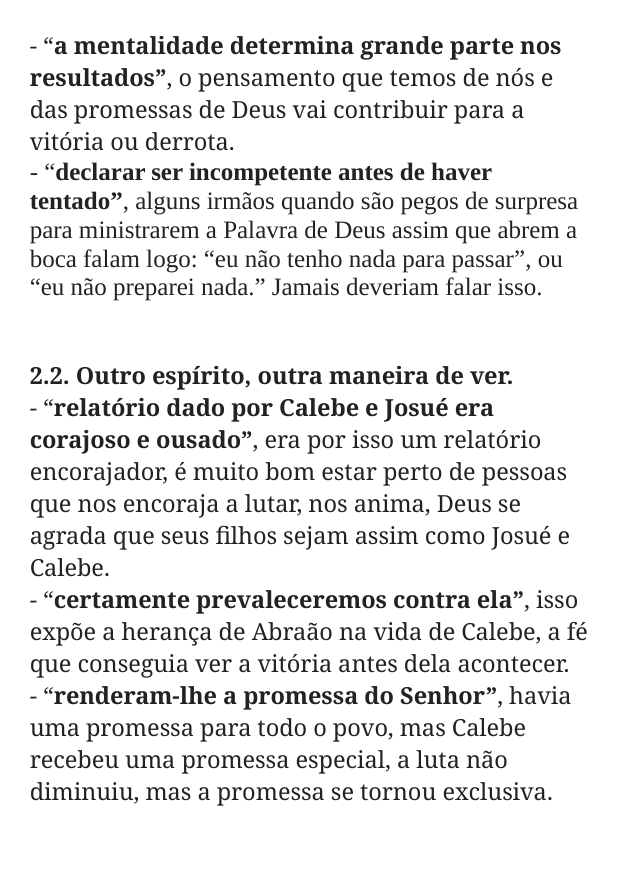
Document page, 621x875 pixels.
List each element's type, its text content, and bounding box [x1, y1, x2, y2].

text 2.2. Outro espírito, outra maneira de ver. [29, 359, 591, 391]
text - “relatório dado por Calebe e Josué era corajoso e ousado”, era por isso um relatório encorajador, é muito bom estar perto de pessoas que nos encoraja a lutar, nos anima, Deus se agrada que seus filhos sejam assim como Josué e Calebe. [29, 391, 591, 583]
text - “certamente prevaleceremos contra ela”, isso expõe a herança de Abraão na vida de Calebe, a fé que conseguia ver a vitória antes dela acontecer. [29, 583, 591, 679]
text - “renderam-lhe a promessa do Senhor”, havia uma promessa para todo o povo, mas Calebe recebeu uma promessa especial, a luta não diminuiu, mas a promessa se tornou exclusiva. [29, 679, 591, 807]
text - “a mentalidade determina grande parte nos resultados”, o pensamento que temos de nós e das promessas de Deus vai contribuir para a vitória ou derrota. [29, 29, 591, 157]
text - “declarar ser incompetente antes de haver tentado”, alguns irmãos quando são pegos de surpresa para ministrarem a Palavra de Deus assim que abrem a boca falam logo: “eu não tenho nada para passar”, ou “eu não preparei nada.” Jamais deveriam falar isso. [29, 157, 591, 330]
